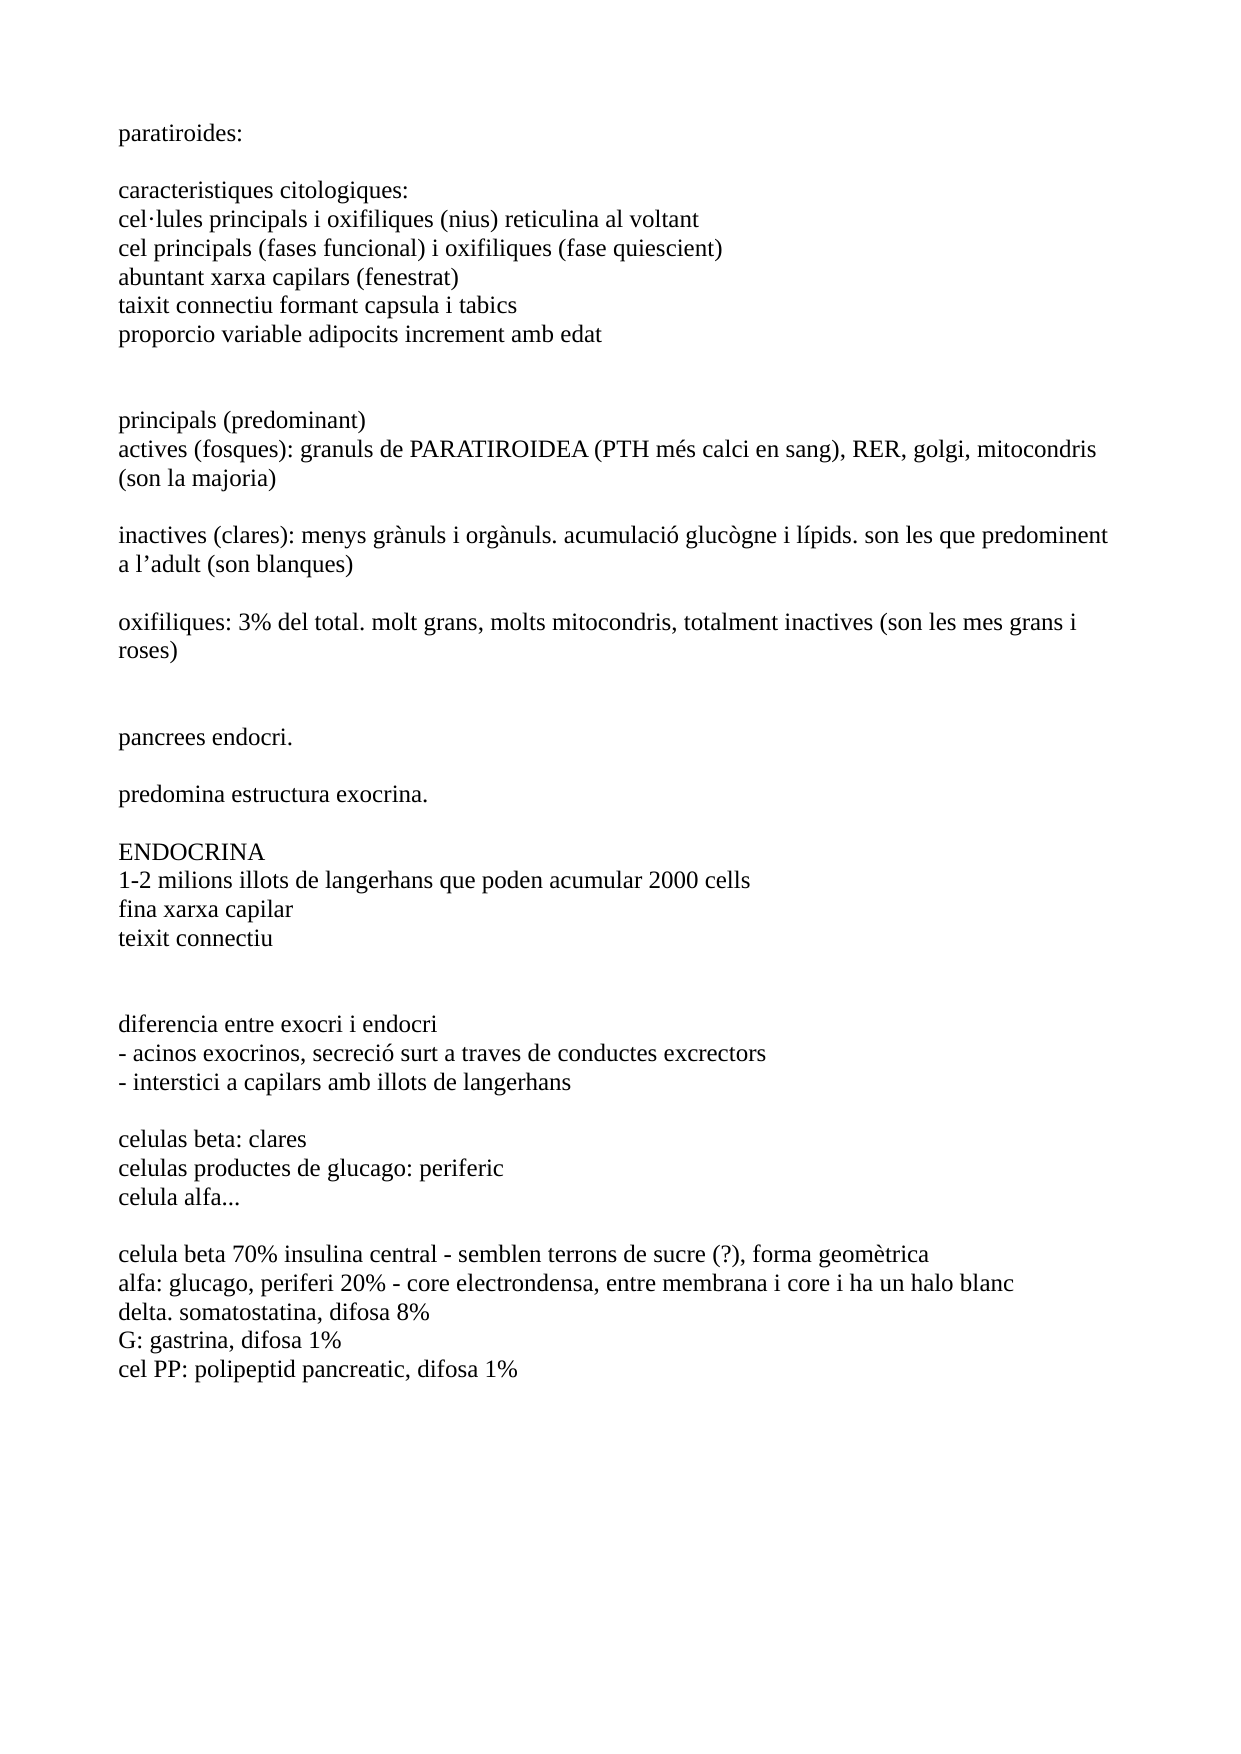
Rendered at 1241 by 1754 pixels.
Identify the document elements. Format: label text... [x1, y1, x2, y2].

text diferencia entre exocri i endocri [118, 1009, 1122, 1038]
text celulas productes de glucago: periferic [118, 1153, 1122, 1182]
text - interstici a capilars amb illots de langerhans [118, 1067, 1122, 1096]
text pancrees endocri. [118, 722, 1122, 751]
text celula alfa... [118, 1182, 1122, 1211]
text celula beta 70% insulina central - semblen terrons de sucre (?), forma geomètrica [118, 1239, 1122, 1268]
text teixit connectiu [118, 923, 1122, 952]
text oxifiliques: 3% del total. molt grans, molts mitocondris, totalment inactives (son les mes grans i roses) [118, 607, 1122, 664]
text cel·lules principals i oxifiliques (nius) reticulina al voltant [118, 204, 1122, 233]
text caracteristiques citologiques: [118, 176, 1122, 204]
text fina xarxa capilar [118, 894, 1122, 923]
text cel principals (fases funcional) i oxifiliques (fase quiescient) [118, 233, 1122, 262]
text cel PP: polipeptid pancreatic, difosa 1% [118, 1354, 1122, 1383]
text G: gastrina, difosa 1% [118, 1326, 1122, 1354]
text proporcio variable adipocits increment amb edat [118, 319, 1122, 348]
text principals (predominant) [118, 406, 1122, 434]
text - acinos exocrinos, secreció surt a traves de conductes excrectors [118, 1038, 1122, 1067]
text celulas beta: clares [118, 1124, 1122, 1153]
text abuntant xarxa capilars (fenestrat) [118, 262, 1122, 291]
text taixit connectiu formant capsula i tabics [118, 291, 1122, 319]
text paratiroides: [118, 118, 1122, 147]
text 1-2 milions illots de langerhans que poden acumular 2000 cells [118, 866, 1122, 894]
text actives (fosques): granuls de PARATIROIDEA (PTH més calci en sang), RER, golgi, mitocondris (son la majoria) [118, 434, 1122, 492]
text predomina estructura exocrina. [118, 779, 1122, 808]
text alfa: glucago, periferi 20% - core electrondensa, entre membrana i core i ha un halo blanc [118, 1268, 1122, 1297]
text delta. somatostatina, difosa 8% [118, 1297, 1122, 1326]
text inactives (clares): menys grànuls i orgànuls. acumulació glucògne i lípids. son les que predominent a l’adult (son blanques) [118, 521, 1122, 578]
text ENDOCRINA [118, 837, 1122, 866]
